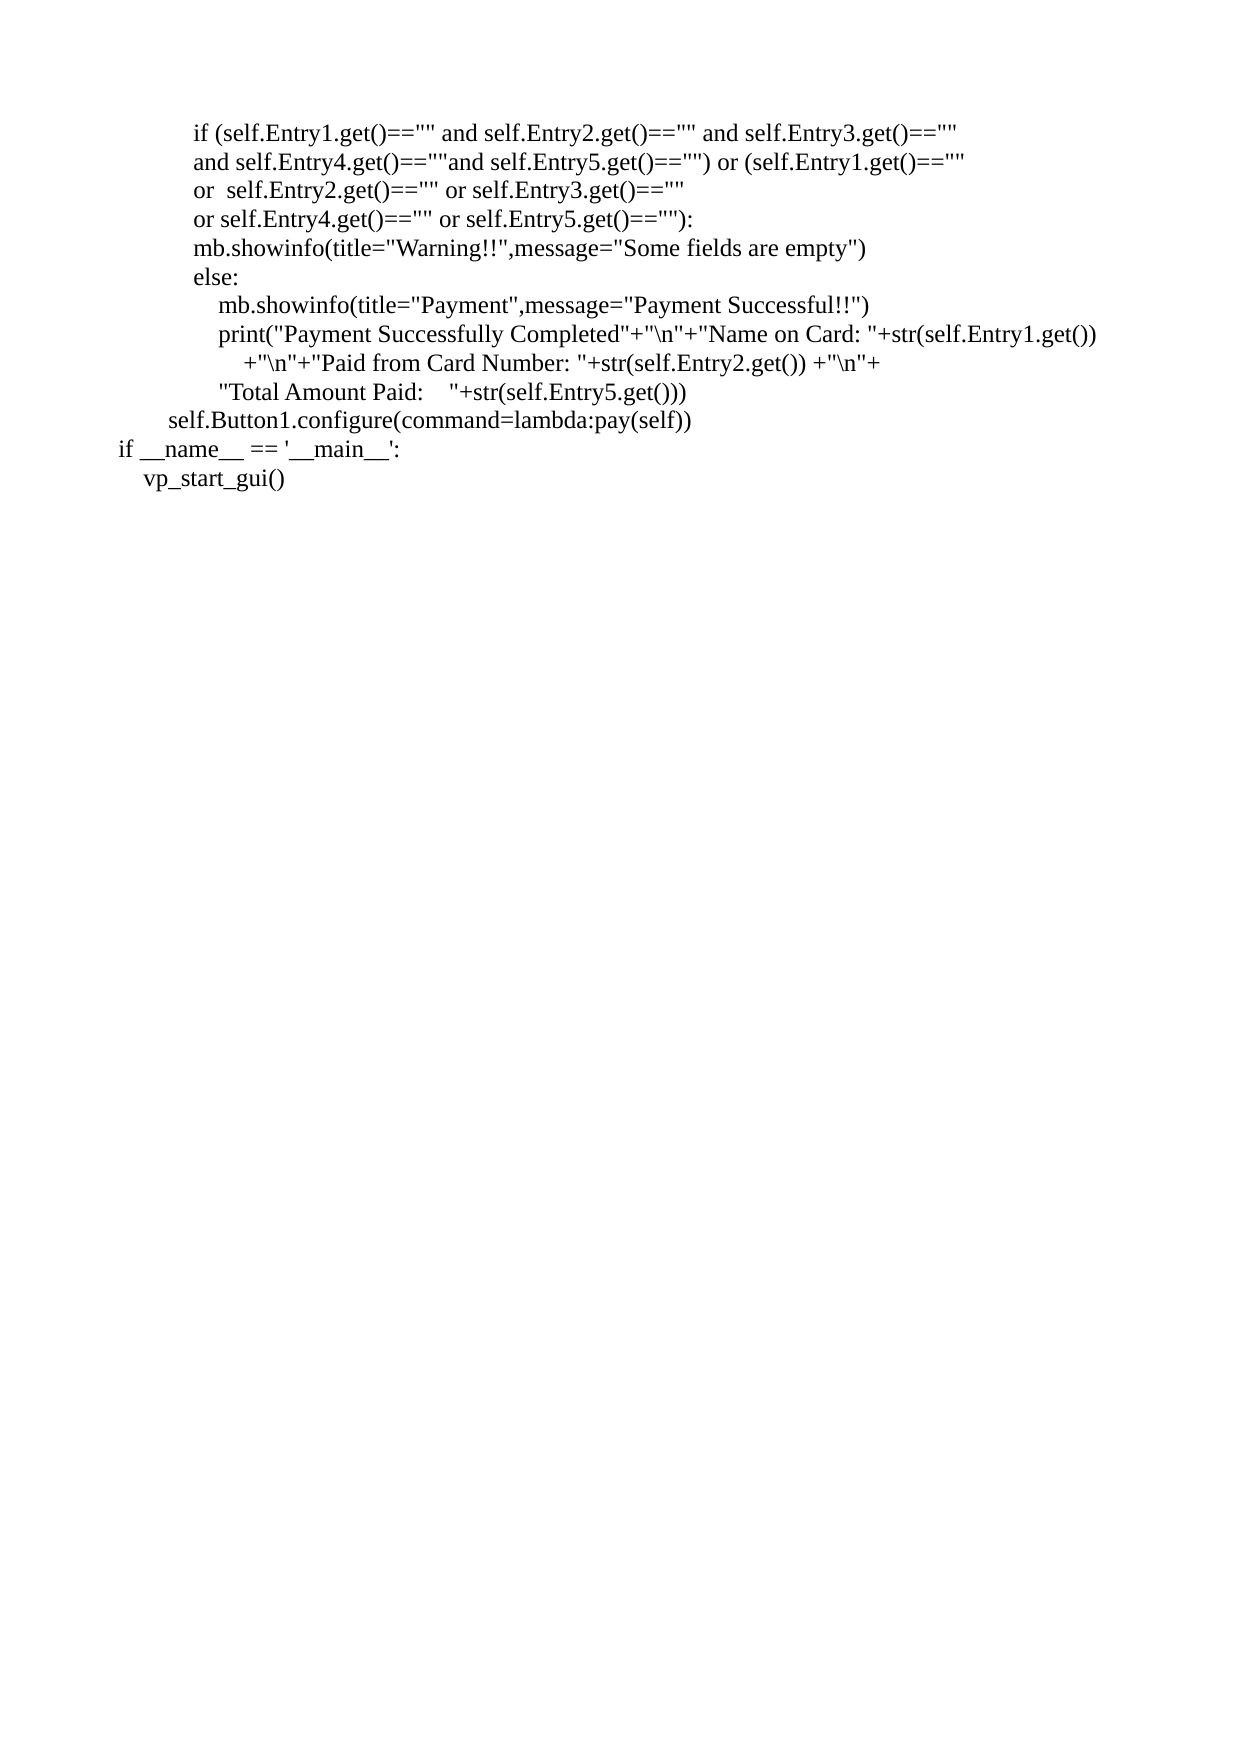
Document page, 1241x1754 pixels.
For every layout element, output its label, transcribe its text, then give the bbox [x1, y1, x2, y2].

text vp_start_gui() [118, 463, 1122, 492]
text print("Payment Successfully Completed"+"\n"+"Name on Card: "+str(self.Entry1.get()) [118, 319, 1122, 348]
text "Total Amount Paid: "+str(self.Entry5.get())) [118, 377, 1122, 406]
text if (self.Entry1.get()=="" and self.Entry2.get()=="" and self.Entry3.get()=="" [118, 118, 1122, 147]
text or self.Entry2.get()=="" or self.Entry3.get()=="" [118, 176, 1122, 204]
text mb.showinfo(title="Warning!!",message="Some fields are empty") [118, 233, 1122, 262]
text mb.showinfo(title="Payment",message="Payment Successful!!") [118, 291, 1122, 319]
text and self.Entry4.get()==""and self.Entry5.get()=="") or (self.Entry1.get()=="" [118, 147, 1122, 176]
text if __name__ == '__main__': [118, 434, 1122, 463]
text else: [118, 262, 1122, 291]
text self.Button1.configure(command=lambda:pay(self)) [118, 406, 1122, 434]
text +"\n"+"Paid from Card Number: "+str(self.Entry2.get()) +"\n"+ [118, 348, 1122, 377]
text or self.Entry4.get()=="" or self.Entry5.get()==""): [118, 204, 1122, 233]
